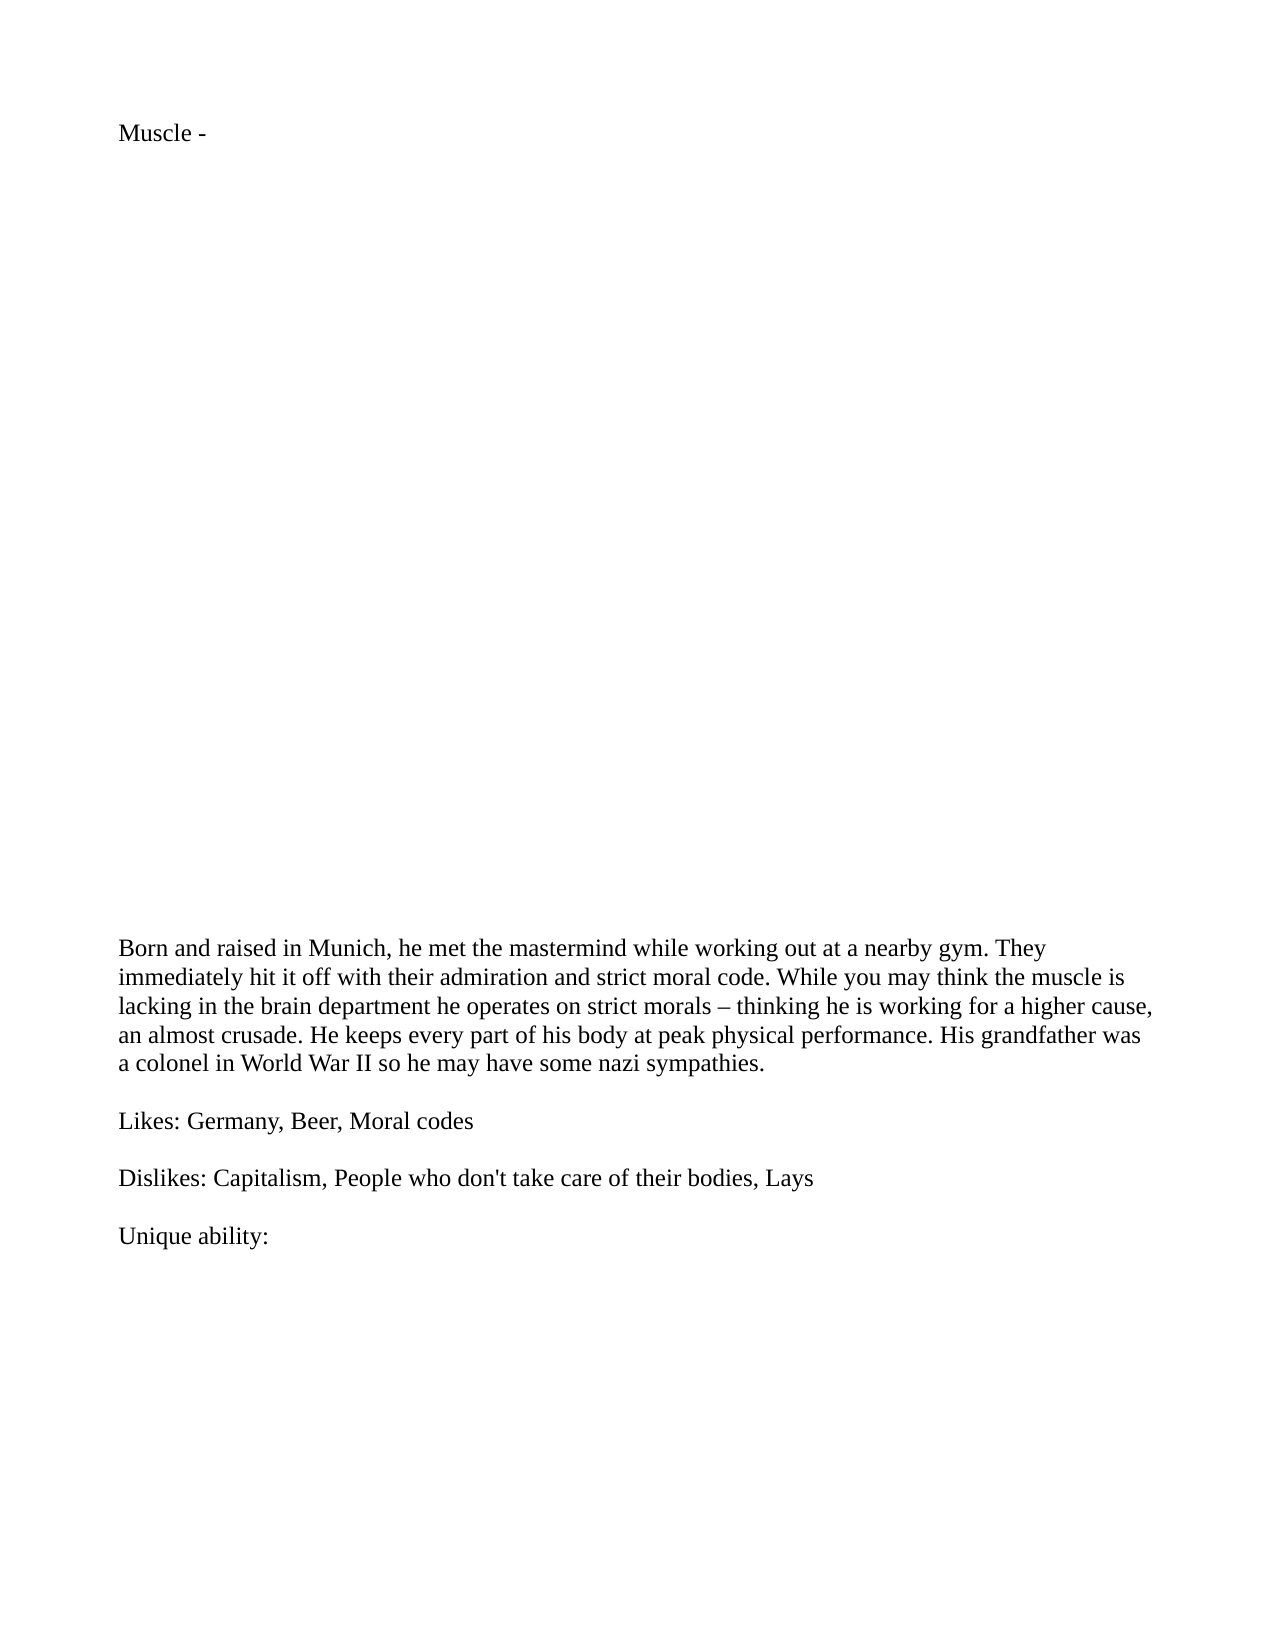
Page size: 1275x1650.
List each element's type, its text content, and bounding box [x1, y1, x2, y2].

text Likes: Germany, Beer, Moral codes [118, 1106, 1157, 1135]
text Born and raised in Munich, he met the mastermind while working out at a nearby gym. They immediately hit it off with their admiration and strict moral code. While you may think the muscle is lacking in the brain department he operates on strict morals – thinking he is working for a higher cause, an almost crusade. He keeps every part of his body at peak physical performance. His grandfather was a colonel in World War II so he may have some nazi sympathies. [118, 933, 1157, 1077]
text Dislikes: Capitalism, People who don't take care of their bodies, Lays [118, 1163, 1157, 1192]
text Muscle - [118, 118, 1157, 147]
text Unique ability: [118, 1221, 1157, 1250]
